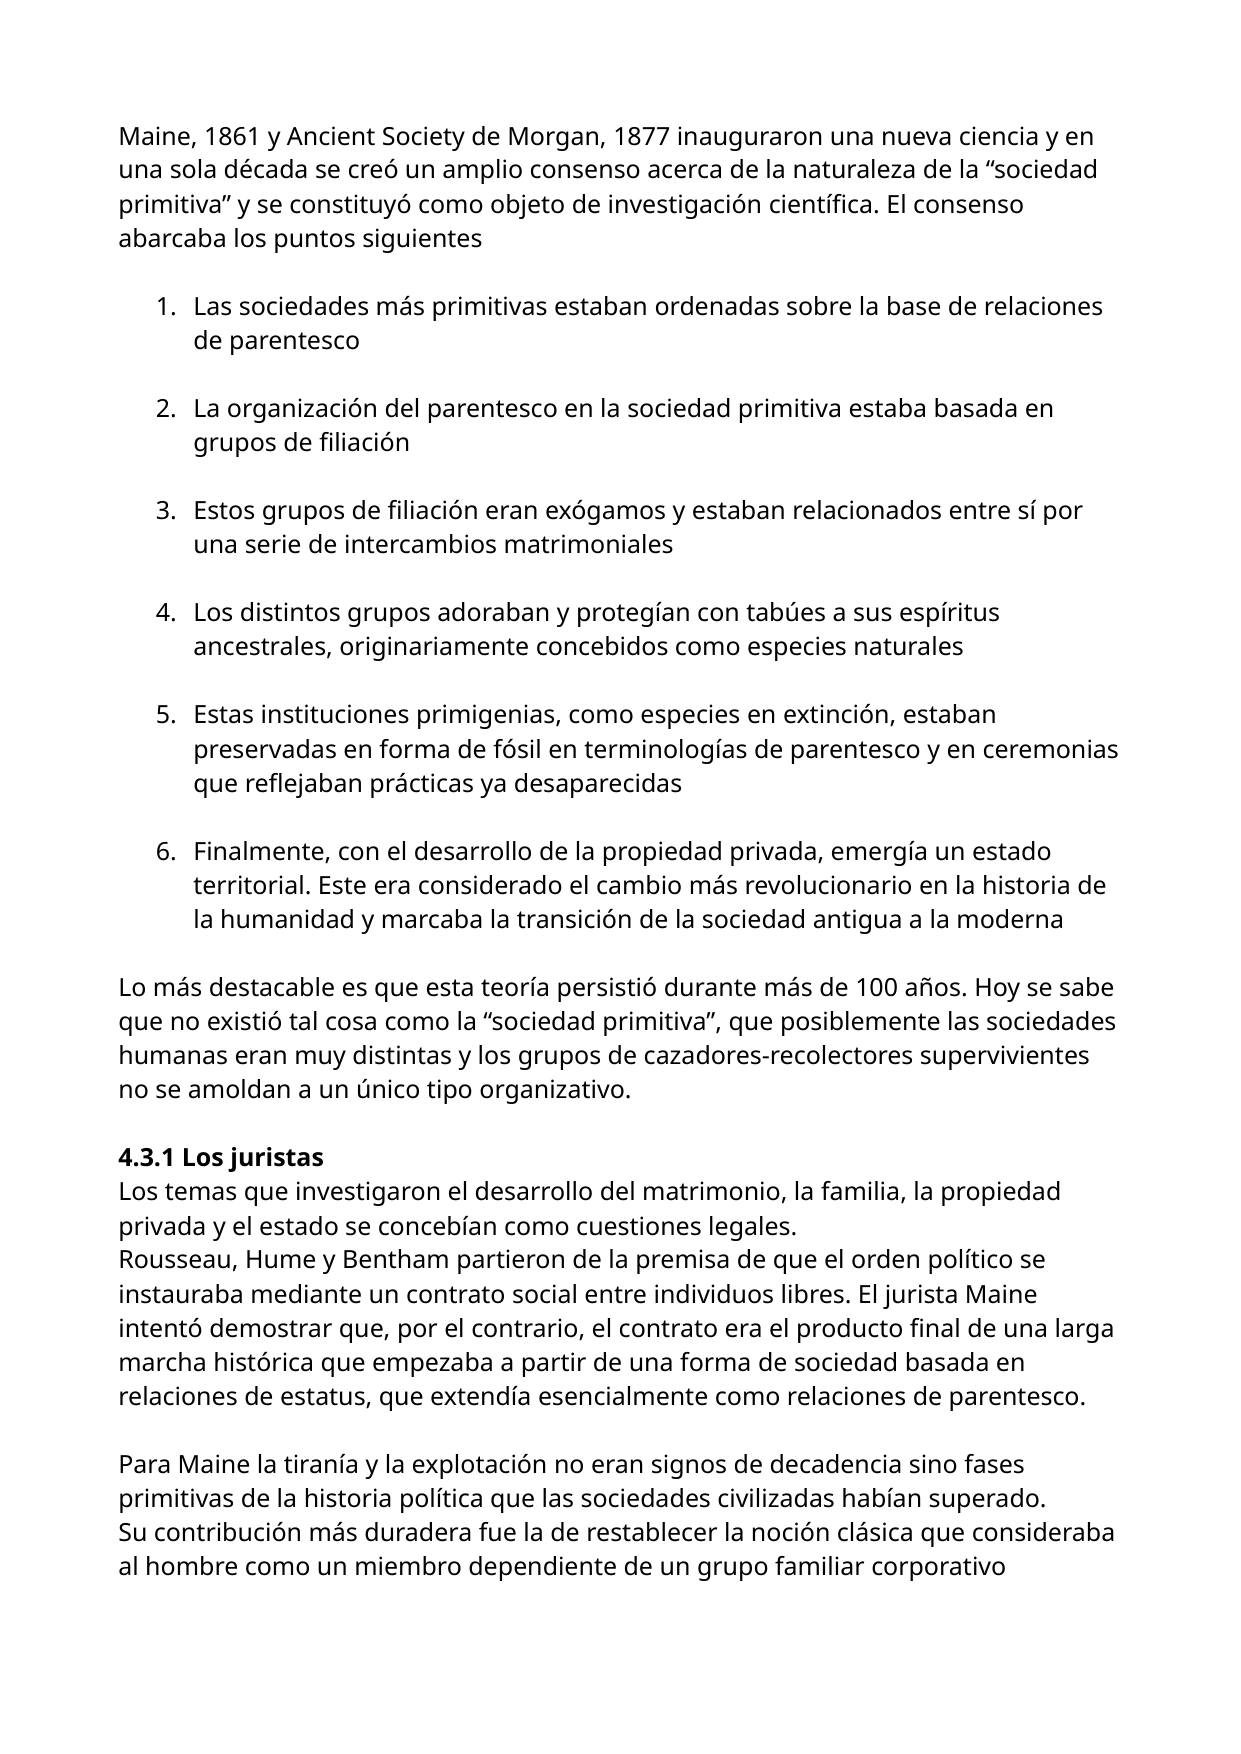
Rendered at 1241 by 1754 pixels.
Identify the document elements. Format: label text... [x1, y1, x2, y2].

list La organización del parentesco en la sociedad primitiva estaba basada en grupos de filiación [156, 391, 1122, 493]
text Maine, 1861 y Ancient Society de Morgan, 1877 inauguraron una nueva ciencia y en una sola década se creó un amplio consenso acerca de la naturaleza de la “sociedad primitiva” y se constituyó como objeto de investigación científica. El consenso abarcaba los puntos siguientes [118, 118, 1122, 288]
list Estas instituciones primigenias, como especies en extinción, estaban preservadas en forma de fósil en terminologías de parentesco y en ceremonias que reflejaban prácticas ya desaparecidas [156, 697, 1122, 833]
list Finalmente, con el desarrollo de la propiedad privada, emergía un estado territorial. Este era considerado el cambio más revolucionario en la historia de la humanidad y marcaba la transición de la sociedad antigua a la moderna [156, 833, 1122, 936]
list Estos grupos de filiación eran exógamos y estaban relacionados entre sí por una serie de intercambios matrimoniales [156, 493, 1122, 595]
list Las sociedades más primitivas estaban ordenadas sobre la base de relaciones de parentesco [156, 288, 1122, 391]
list Los distintos grupos adoraban y protegían con tabúes a sus espíritus ancestrales, originariamente concebidos como especies naturales [156, 595, 1122, 697]
text Para Maine la tiranía y la explotación no eran signos de decadencia sino fases primitivas de la historia política que las sociedades civilizadas habían superado. [118, 1447, 1122, 1515]
text Rousseau, Hume y Bentham partieron de la premisa de que el orden político se instauraba mediante un contrato social entre individuos libres. El jurista Maine intentó demostrar que, por el contrario, el contrato era el producto final de una larga marcha histórica que empezaba a partir de una forma de sociedad basada en relaciones de estatus, que extendía esencialmente como relaciones de parentesco. [118, 1242, 1122, 1447]
text Lo más destacable es que esta teoría persistió durante más de 100 años. Hoy se sabe que no existió tal cosa como la “sociedad primitiva”, que posiblemente las sociedades humanas eran muy distintas y los grupos de cazadores-recolectores supervivientes no se amoldan a un único tipo organizativo. [118, 970, 1122, 1106]
text Los temas que investigaron el desarrollo del matrimonio, la familia, la propiedad privada y el estado se concebían como cuestiones legales. [118, 1174, 1122, 1242]
text 4.3.1 Los juristas [118, 1140, 1122, 1174]
text Su contribución más duradera fue la de restablecer la noción clásica que consideraba al hombre como un miembro dependiente de un grupo familiar corporativo [118, 1515, 1122, 1583]
